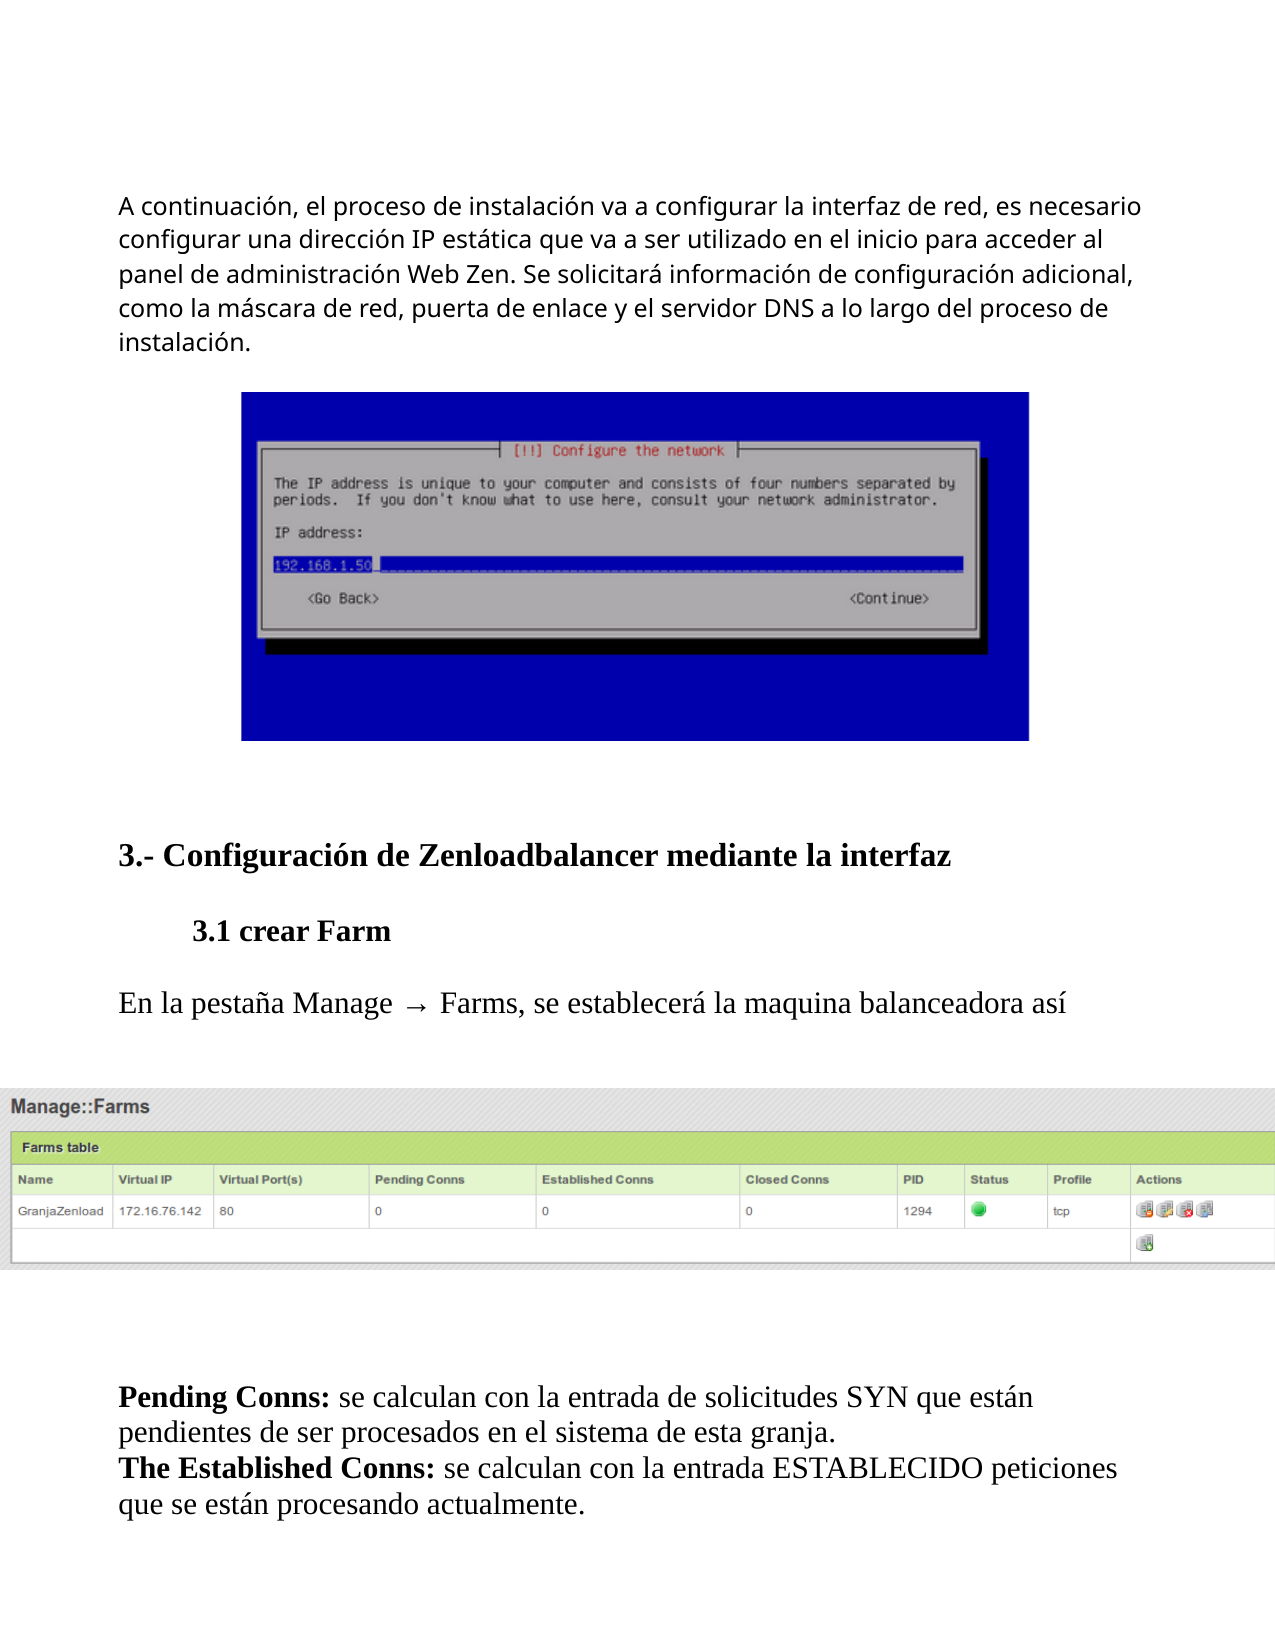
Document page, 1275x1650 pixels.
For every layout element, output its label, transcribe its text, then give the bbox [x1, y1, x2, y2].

text 3.1 crear Farm [118, 912, 1157, 948]
text 3.- Configuración de Zenloadbalancer mediante la interfaz [118, 835, 1157, 874]
text En la pestaña Manage → Farms, se establecerá la maquina balanceadora así [118, 984, 1157, 1020]
text Pending Conns: se calculan con la entrada de solicitudes SYN que están pendientes de ser procesados en el sistema de esta granja. The Established Conns: se calculan con la entrada ESTABLECIDO peticiones que se están procesando actualmente. [118, 1378, 1157, 1522]
text A continuación, el proceso de instalación va a configurar la interfaz de red, es necesario configurar una dirección IP estática que va a ser utilizado en el inicio para acceder al panel de administración Web Zen. Se solicitará información de configuración adicional, como la máscara de red, puerta de enlace y el servidor DNS a lo largo del proceso de instalación. [118, 188, 1157, 358]
picture [241, 392, 1034, 741]
picture [0, 1088, 1275, 1270]
